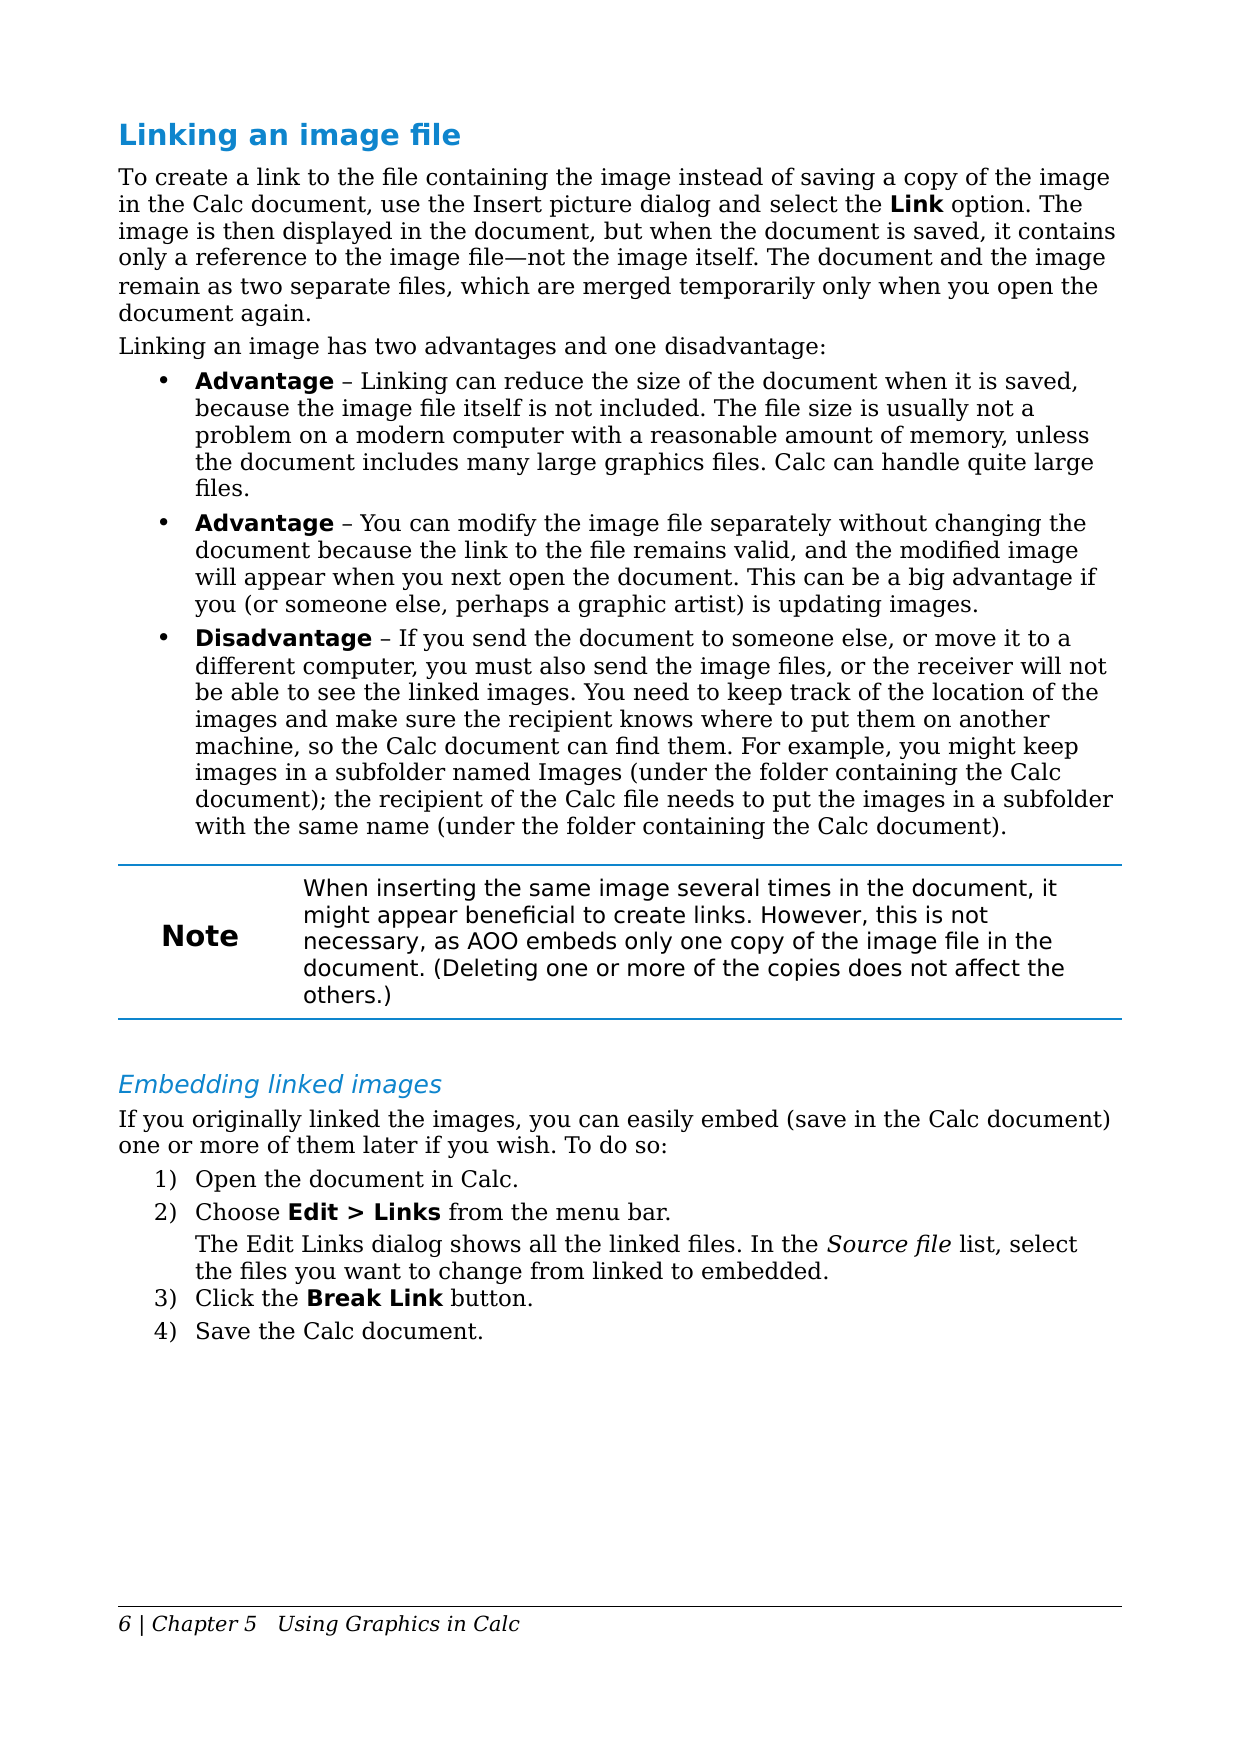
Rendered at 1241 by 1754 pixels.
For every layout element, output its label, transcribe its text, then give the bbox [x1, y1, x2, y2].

subtitle Linking an image file [118, 118, 1122, 152]
list Save the Calc document. [177, 1318, 1122, 1344]
list If you originally linked the images, you can easily embed (save in the Calc document) one or more of them later if you wish. To do so: [118, 1106, 1122, 1159]
list Advantage – Linking can reduce the size of the document when it is saved, because the image file itself is not included. The file size is usually not a problem on a modern computer with a reasonable amount of memory, unless the document includes many large graphics files. Calc can handle quite large files. [156, 366, 1122, 502]
list Linking an image has two advantages and one disadvantage: [118, 333, 1122, 360]
list Choose Edit > Links from the menu bar. [177, 1199, 1122, 1225]
list Open the document in Calc. [177, 1166, 1122, 1192]
list Advantage – You can modify the image file separately without changing the document because the link to the file remains valid, and the modified image will appear when you next open the document. This can be a big advantage if you (or someone else, perhaps a graphic artist) is updating images. [156, 508, 1122, 617]
list To create a link to the file containing the image instead of saving a copy of the image in the Calc document, use the Insert picture dialog and select the Link option. The image is then displayed in the document, but when the document is saved, it contains only a reference to the image file—not the image itself. The document and the image remain as two separate files, which are merged temporarily only when you open the document again. [118, 164, 1122, 327]
list The Edit Links dialog shows all the linked files. In the Source file list, select the files you want to change from linked to embedded. [195, 1232, 1122, 1285]
list Disadvantage – If you send the document to someone else, or move it to a different computer, you must also send the image files, or the receiver will not be able to see the linked images. You need to keep track of the location of the images and make sure the recipient knows where to put them on another machine, so the Calc document can find them. For example, you might keep images in a subfolder named Images (under the folder containing the Calc document); the recipient of the Calc file needs to put the images in a subfolder with the same name (under the folder containing the Calc document). [156, 624, 1122, 839]
table_header Note [118, 866, 281, 1017]
subtitle Embedding linked images [118, 1070, 1122, 1099]
table_header When inserting the same image several times in the document, it might appear beneficial to create links. However, this is not necessary, as AOO embeds only one copy of the image file in the document. (Deleting one or more of the copies does not affect the others.) [281, 866, 1122, 1017]
list Click the Break Link button. [177, 1285, 1122, 1312]
